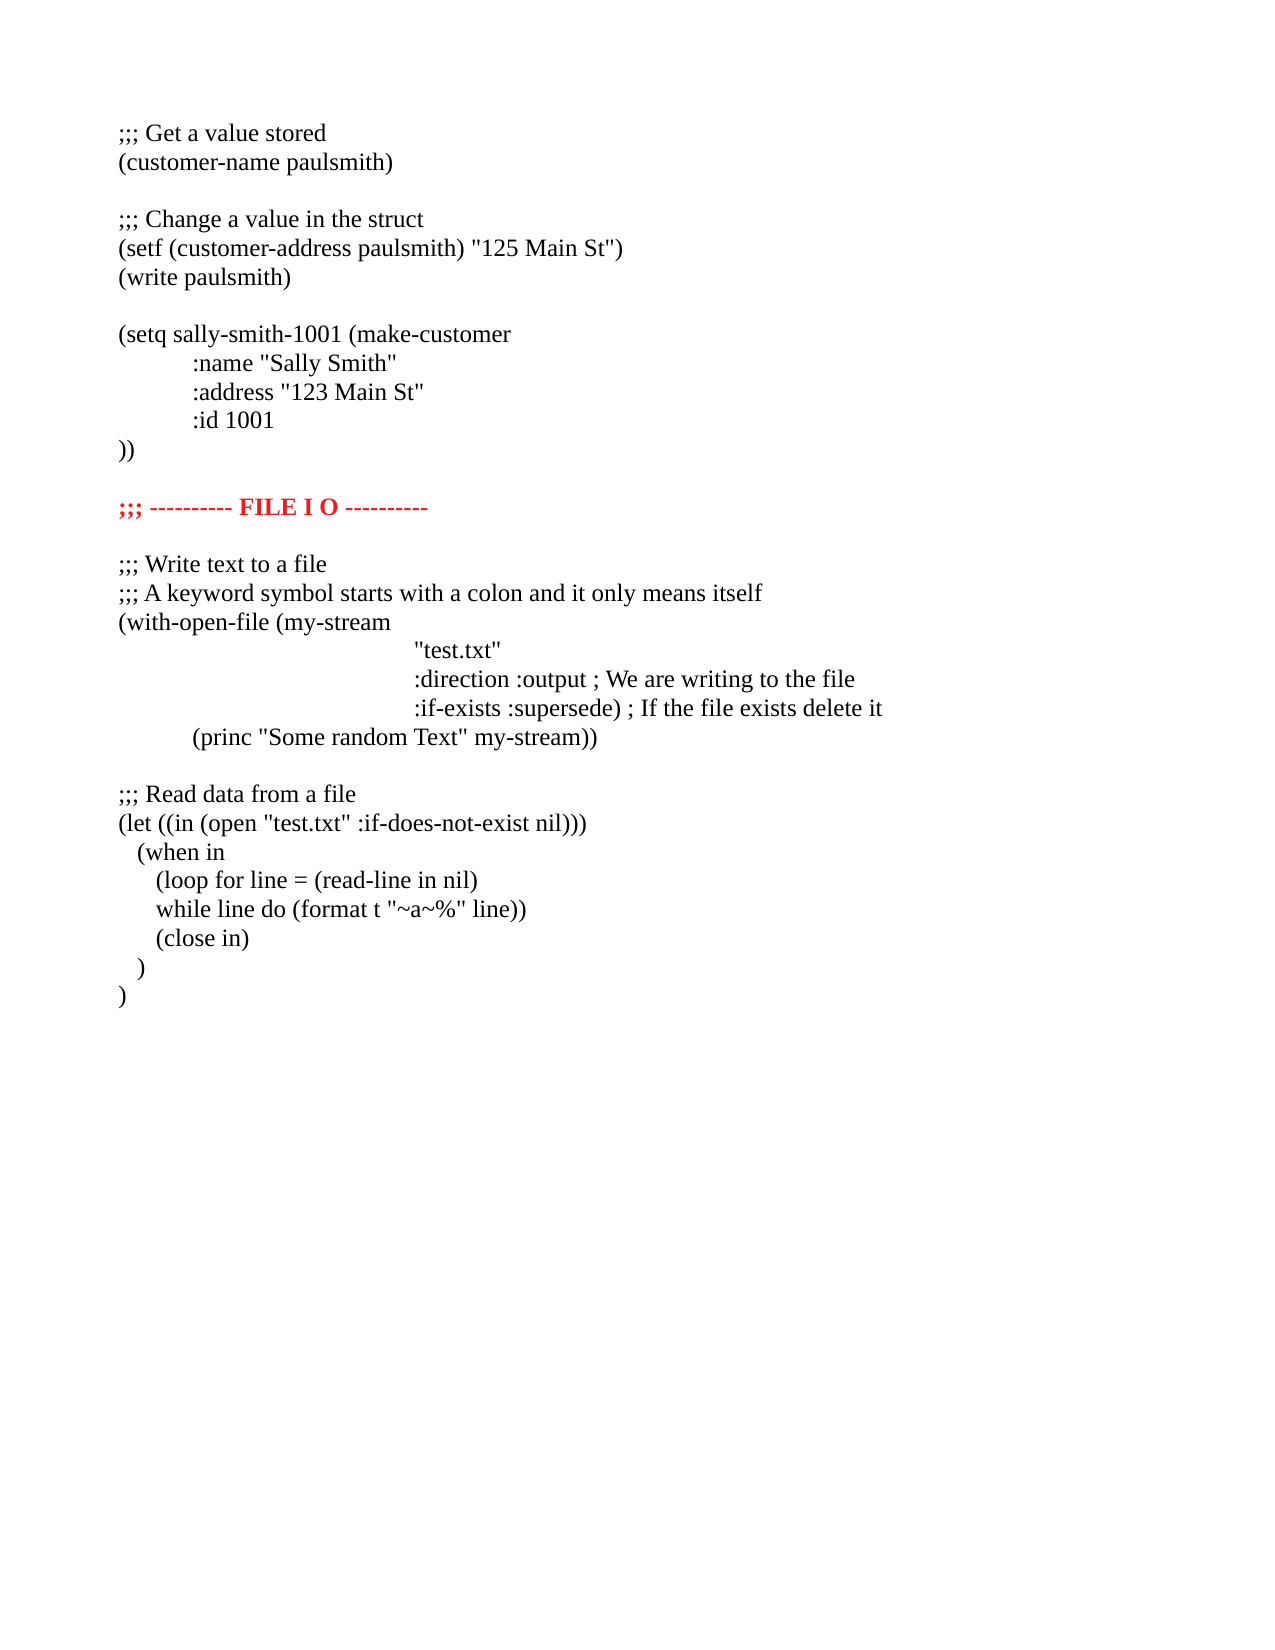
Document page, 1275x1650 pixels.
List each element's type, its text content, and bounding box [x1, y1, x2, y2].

text ;;; Read data from a file [118, 779, 1157, 808]
text (loop for line = (read-line in nil) [118, 866, 1157, 894]
text ) [118, 981, 1157, 1009]
text :id 1001 [118, 406, 1157, 434]
text )) [118, 434, 1157, 463]
text ;;; Change a value in the struct [118, 204, 1157, 233]
text :direction :output ; We are writing to the file [118, 664, 1157, 693]
text (customer-name paulsmith) [118, 147, 1157, 176]
text (with-open-file (my-stream [118, 607, 1157, 636]
text (princ "Some random Text" my-stream)) [118, 722, 1157, 751]
text :if-exists :supersede) ; If the file exists delete it [118, 693, 1157, 722]
text (write paulsmith) [118, 262, 1157, 291]
text ;;; Get a value stored [118, 118, 1157, 147]
text (setq sally-smith-1001 (make-customer [118, 319, 1157, 348]
text (let ((in (open "test.txt" :if-does-not-exist nil))) [118, 808, 1157, 837]
text :address "123 Main St" [118, 377, 1157, 406]
text ) [118, 952, 1157, 981]
text "test.txt" [118, 636, 1157, 664]
text (when in [118, 837, 1157, 866]
text (close in) [118, 923, 1157, 952]
text while line do (format t "~a~%" line)) [118, 894, 1157, 923]
text ;;; Write text to a file [118, 549, 1157, 578]
text :name "Sally Smith" [118, 348, 1157, 377]
text ;;; A keyword symbol starts with a colon and it only means itself [118, 578, 1157, 607]
text ;;; ---------- FILE I O ---------- [118, 492, 1157, 521]
text (setf (customer-address paulsmith) "125 Main St") [118, 233, 1157, 262]
